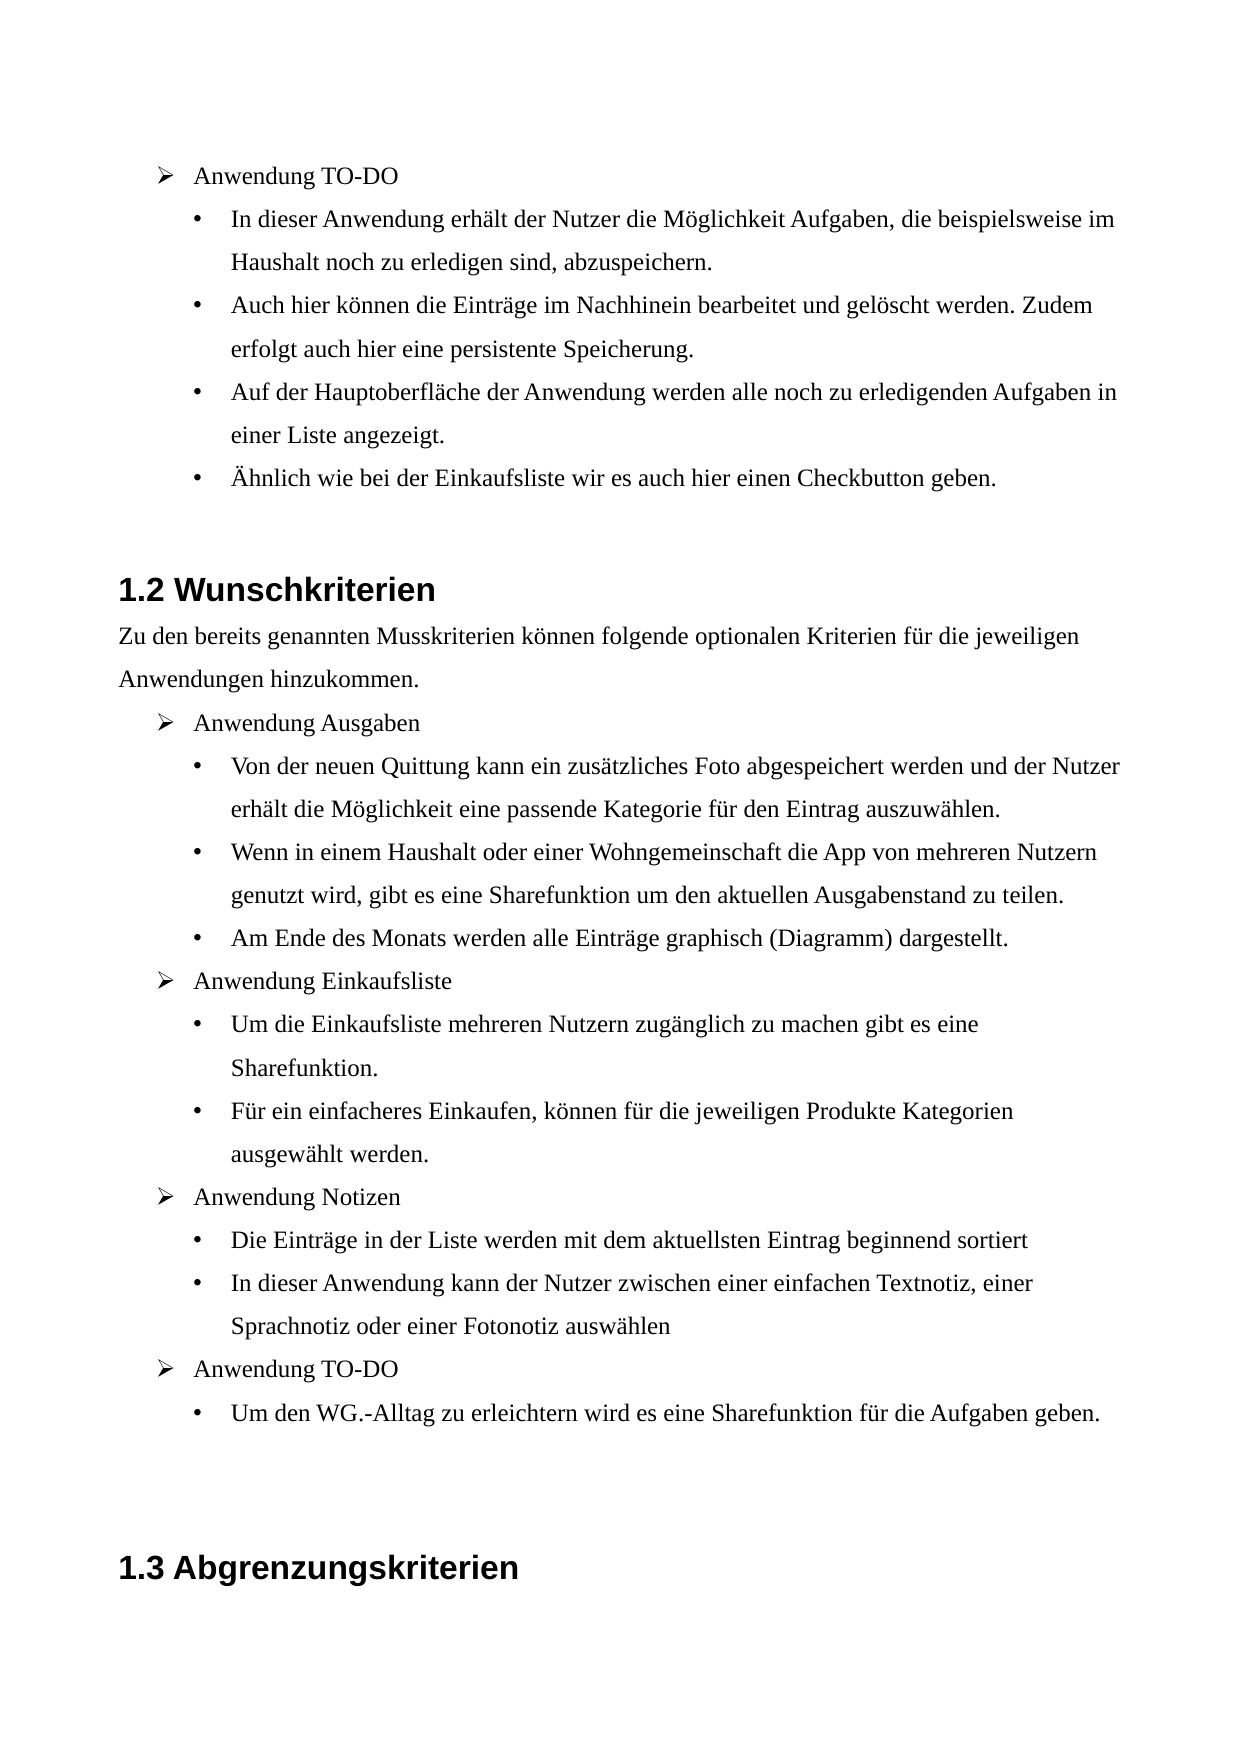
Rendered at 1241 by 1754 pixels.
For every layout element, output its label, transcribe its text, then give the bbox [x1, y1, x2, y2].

text Zu den bereits genannten Musskriterien können folgende optionalen Kriterien für die jeweiligen Anwendungen hinzukommen. [118, 621, 1122, 693]
list Für ein einfacheres Einkaufen, können für die jeweiligen Produkte Kategorien ausgewählt werden. [193, 1096, 1122, 1168]
list Auf der Hauptoberfläche der Anwendung werden alle noch zu erledigenden Aufgaben in einer Liste angezeigt. [193, 377, 1122, 449]
list Auch hier können die Einträge im Nachhinein bearbeitet und gelöscht werden. Zudem erfolgt auch hier eine persistente Speicherung. [193, 291, 1122, 362]
list Um den WG.-Alltag zu erleichtern wird es eine Sharefunktion für die Aufgaben geben. [193, 1398, 1122, 1426]
list In dieser Anwendung erhält der Nutzer die Möglichkeit Aufgaben, die beispielsweise im Haushalt noch zu erledigen sind, abzuspeichern. [193, 204, 1122, 276]
list Von der neuen Quittung kann ein zusätzliches Foto abgespeichert werden und der Nutzer erhält die Möglichkeit eine passende Kategorie für den Eintrag auszuwählen. [193, 751, 1122, 823]
list In dieser Anwendung kann der Nutzer zwischen einer einfachen Textnotiz, einer Sprachnotiz oder einer Fotonotiz auswählen [193, 1268, 1122, 1340]
list Anwendung Notizen [156, 1182, 1122, 1211]
list Anwendung TO-DO [156, 1354, 1122, 1383]
subtitle 1.2 Wunschkriterien [118, 570, 1122, 609]
list Am Ende des Monats werden alle Einträge graphisch (Diagramm) dargestellt. [193, 923, 1122, 952]
subtitle 1.3 Abgrenzungskriterien [118, 1548, 1122, 1586]
list Die Einträge in der Liste werden mit dem aktuellsten Eintrag beginnend sortiert [193, 1225, 1122, 1254]
list Ähnlich wie bei der Einkaufsliste wir es auch hier einen Checkbutton geben. [193, 463, 1122, 492]
list Anwendung Ausgaben [156, 708, 1122, 736]
list Anwendung Einkaufsliste [156, 966, 1122, 995]
list Wenn in einem Haushalt oder einer Wohngemeinschaft die App von mehreren Nutzern genutzt wird, gibt es eine Sharefunktion um den aktuellen Ausgabenstand zu teilen. [193, 837, 1122, 909]
list Anwendung TO-DO [156, 161, 1122, 190]
list Um die Einkaufsliste mehreren Nutzern zugänglich zu machen gibt es eine Sharefunktion. [193, 1009, 1122, 1081]
